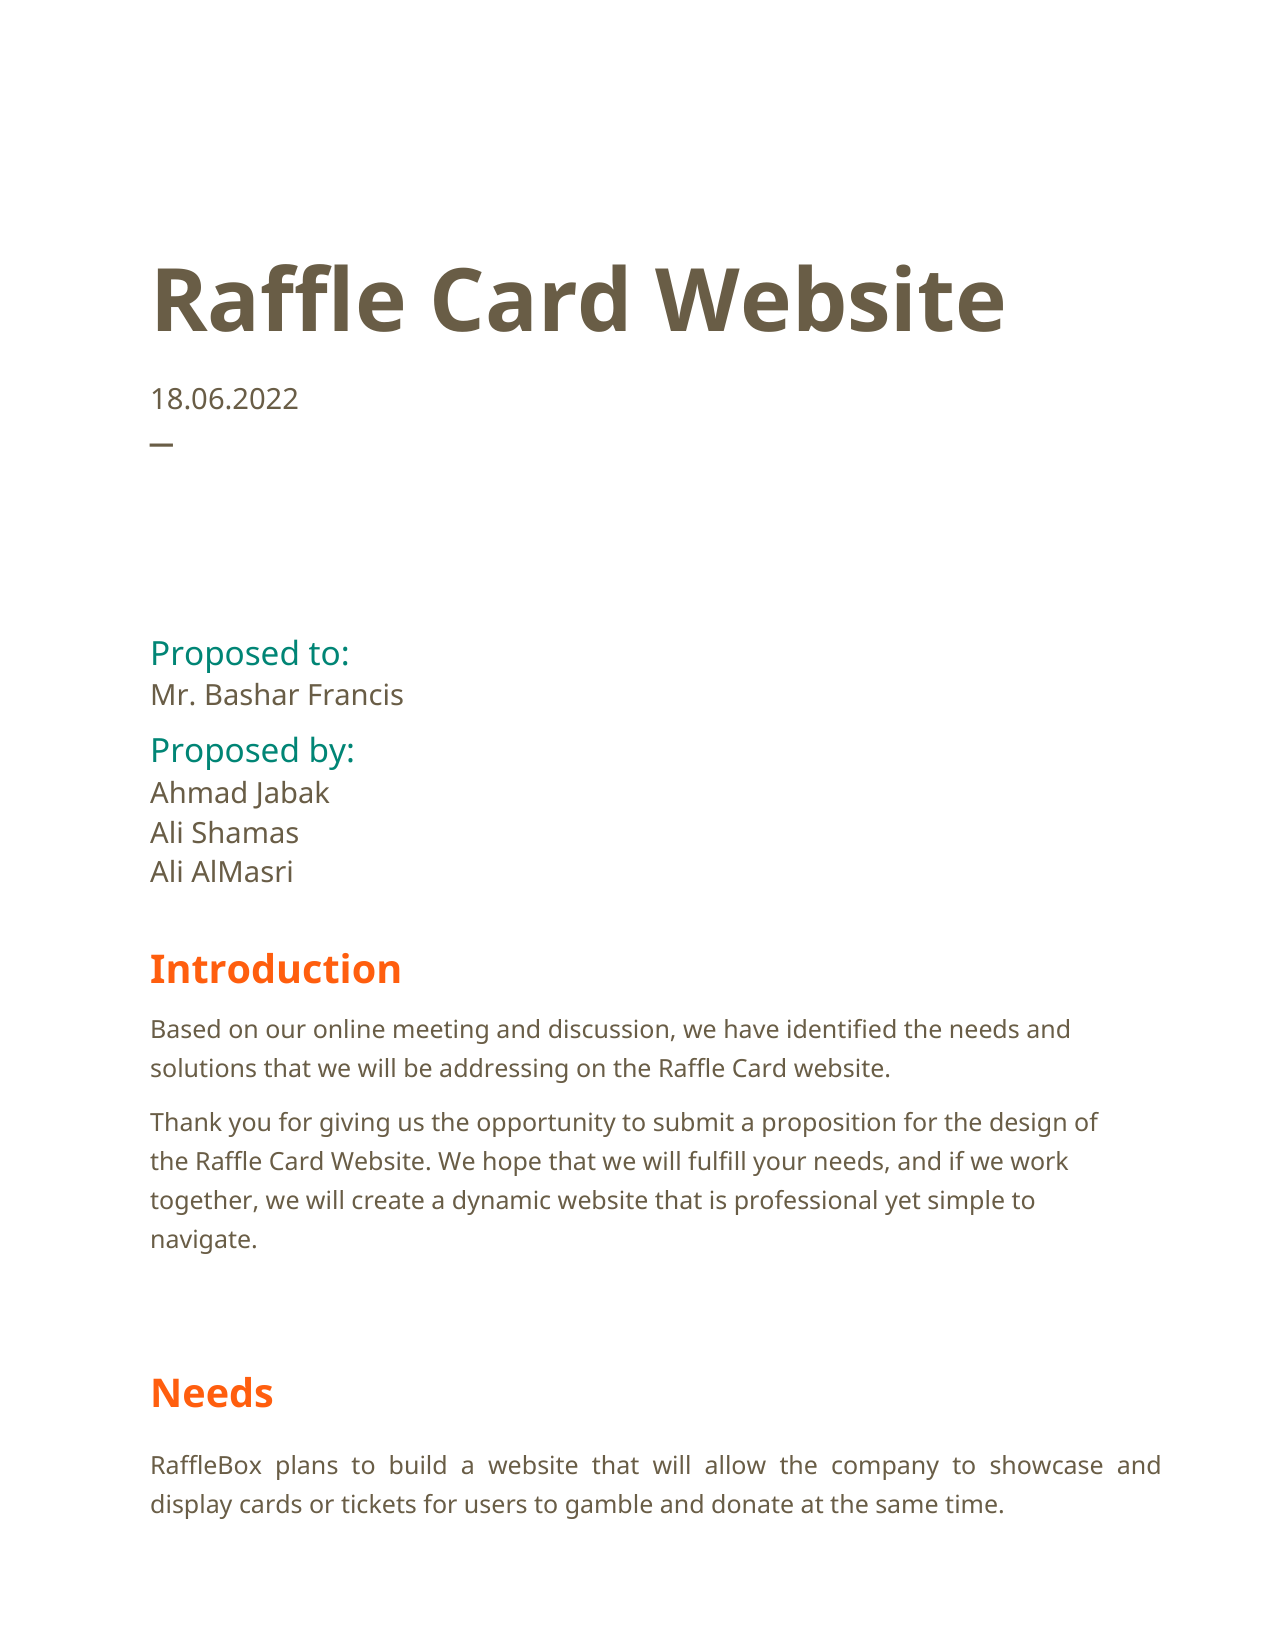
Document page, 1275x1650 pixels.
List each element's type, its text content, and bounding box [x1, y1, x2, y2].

text Ahmad Jabak [150, 772, 1125, 812]
subtitle 18.06.2022 [150, 378, 1125, 418]
text Proposed to: [150, 629, 1125, 675]
subtitle Needs [150, 1365, 1162, 1419]
subtitle Introduction [150, 941, 1162, 995]
text ─ [150, 418, 1125, 469]
title Raffle Card Website [150, 238, 1191, 357]
text Mr. Bashar Francis [150, 675, 1125, 714]
text Based on our online meeting and discussion, we have identified the needs and solutions that we will be addressing on the Raffle Card website. [150, 1011, 1162, 1085]
text RaffleBox plans to build a website that will allow the company to showcase and display cards or tickets for users to gamble and donate at the same time. [150, 1447, 1162, 1521]
text Ali AlMasri [150, 852, 1125, 891]
text Thank you for giving us the opportunity to submit a proposition for the design of the Raffle Card Website. We hope that we will fulfill your needs, and if we work together, we will create a dynamic website that is professional yet simple to navigate. [150, 1104, 1125, 1256]
text Ali Shamas [150, 812, 1125, 852]
text Proposed by: [150, 727, 1125, 772]
